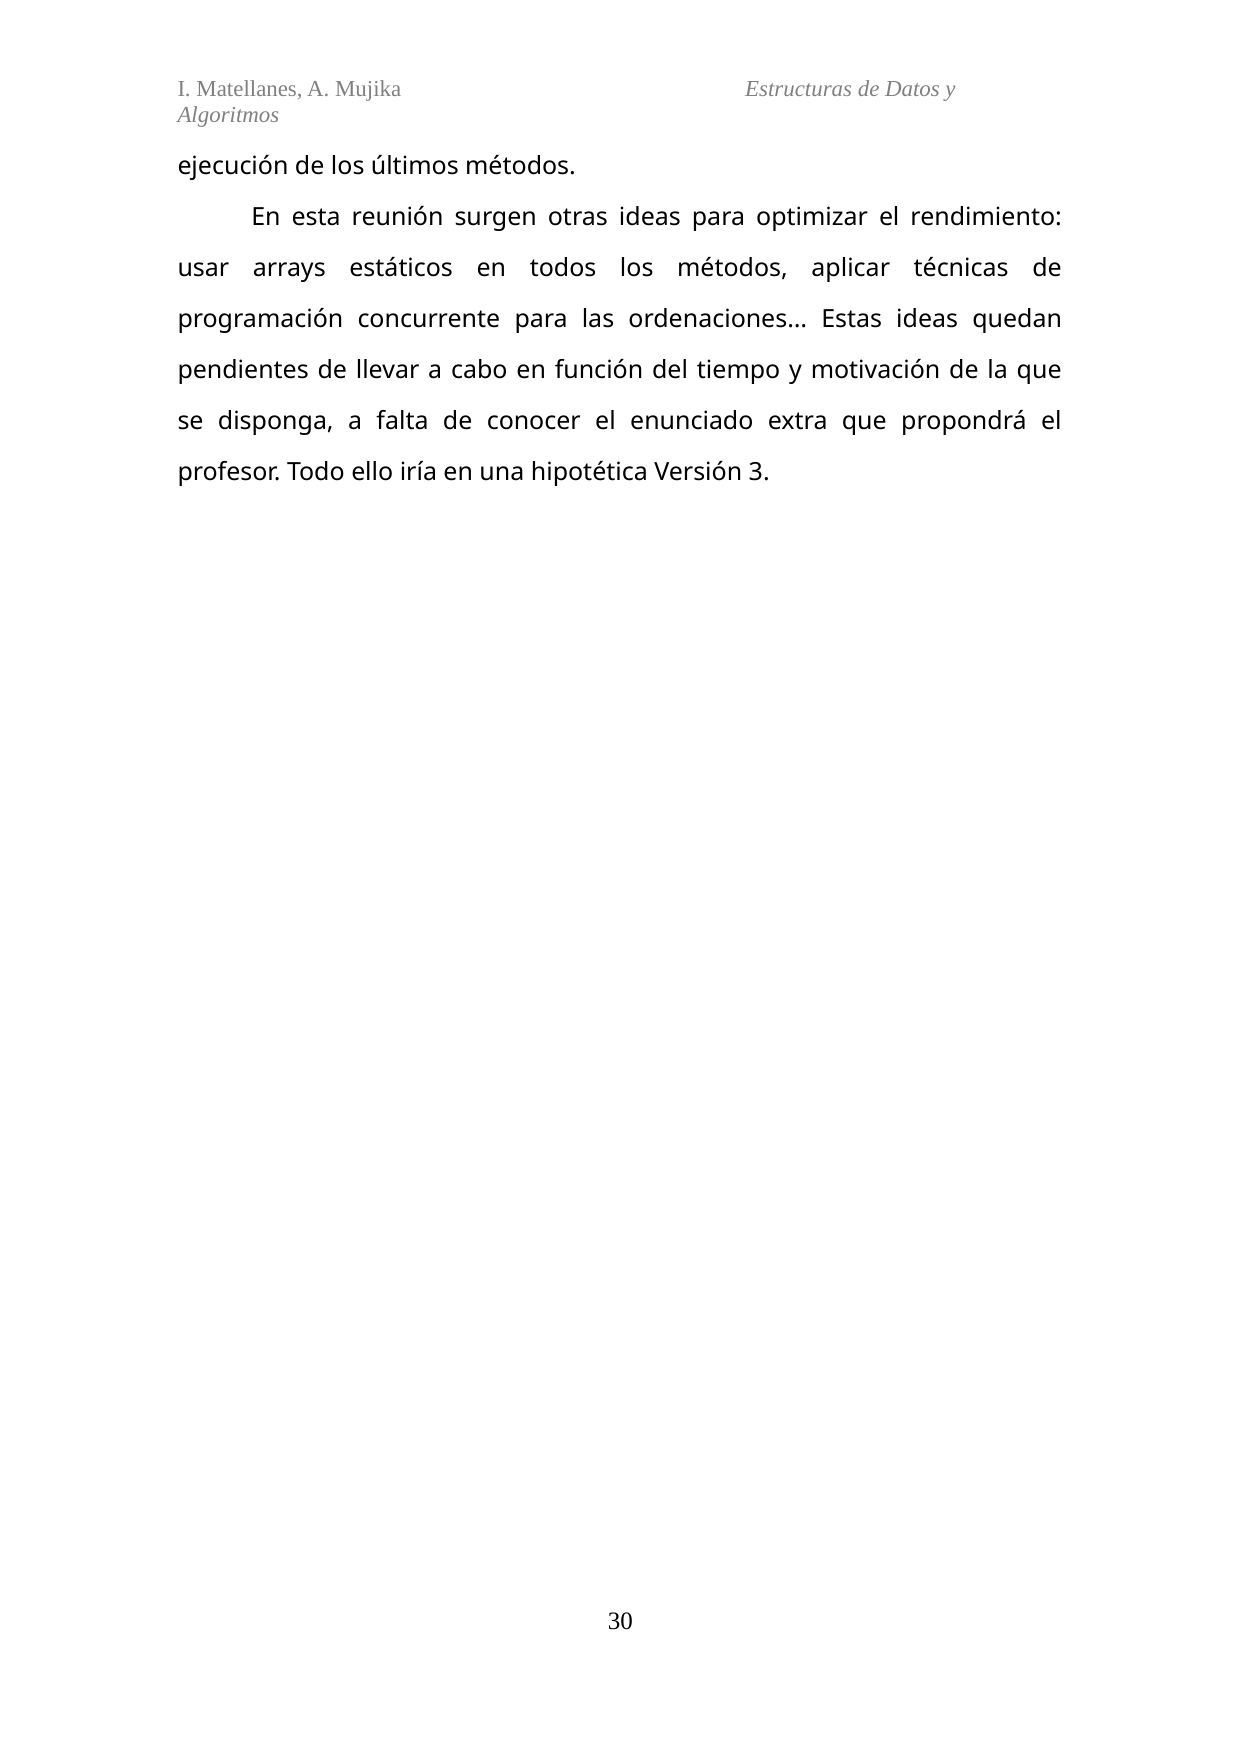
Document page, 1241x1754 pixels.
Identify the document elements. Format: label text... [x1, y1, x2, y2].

text En esta reunión surgen otras ideas para optimizar el rendimiento: usar arrays estáticos en todos los métodos, aplicar técnicas de programación concurrente para las ordenaciones… Estas ideas quedan pendientes de llevar a cabo en función del tiempo y motivación de la que se disponga, a falta de conocer el enunciado extra que propondrá el profesor. Todo ello iría en una hipotética Versión 3. [177, 199, 1063, 488]
text ejecución de los últimos métodos. [177, 148, 1063, 182]
